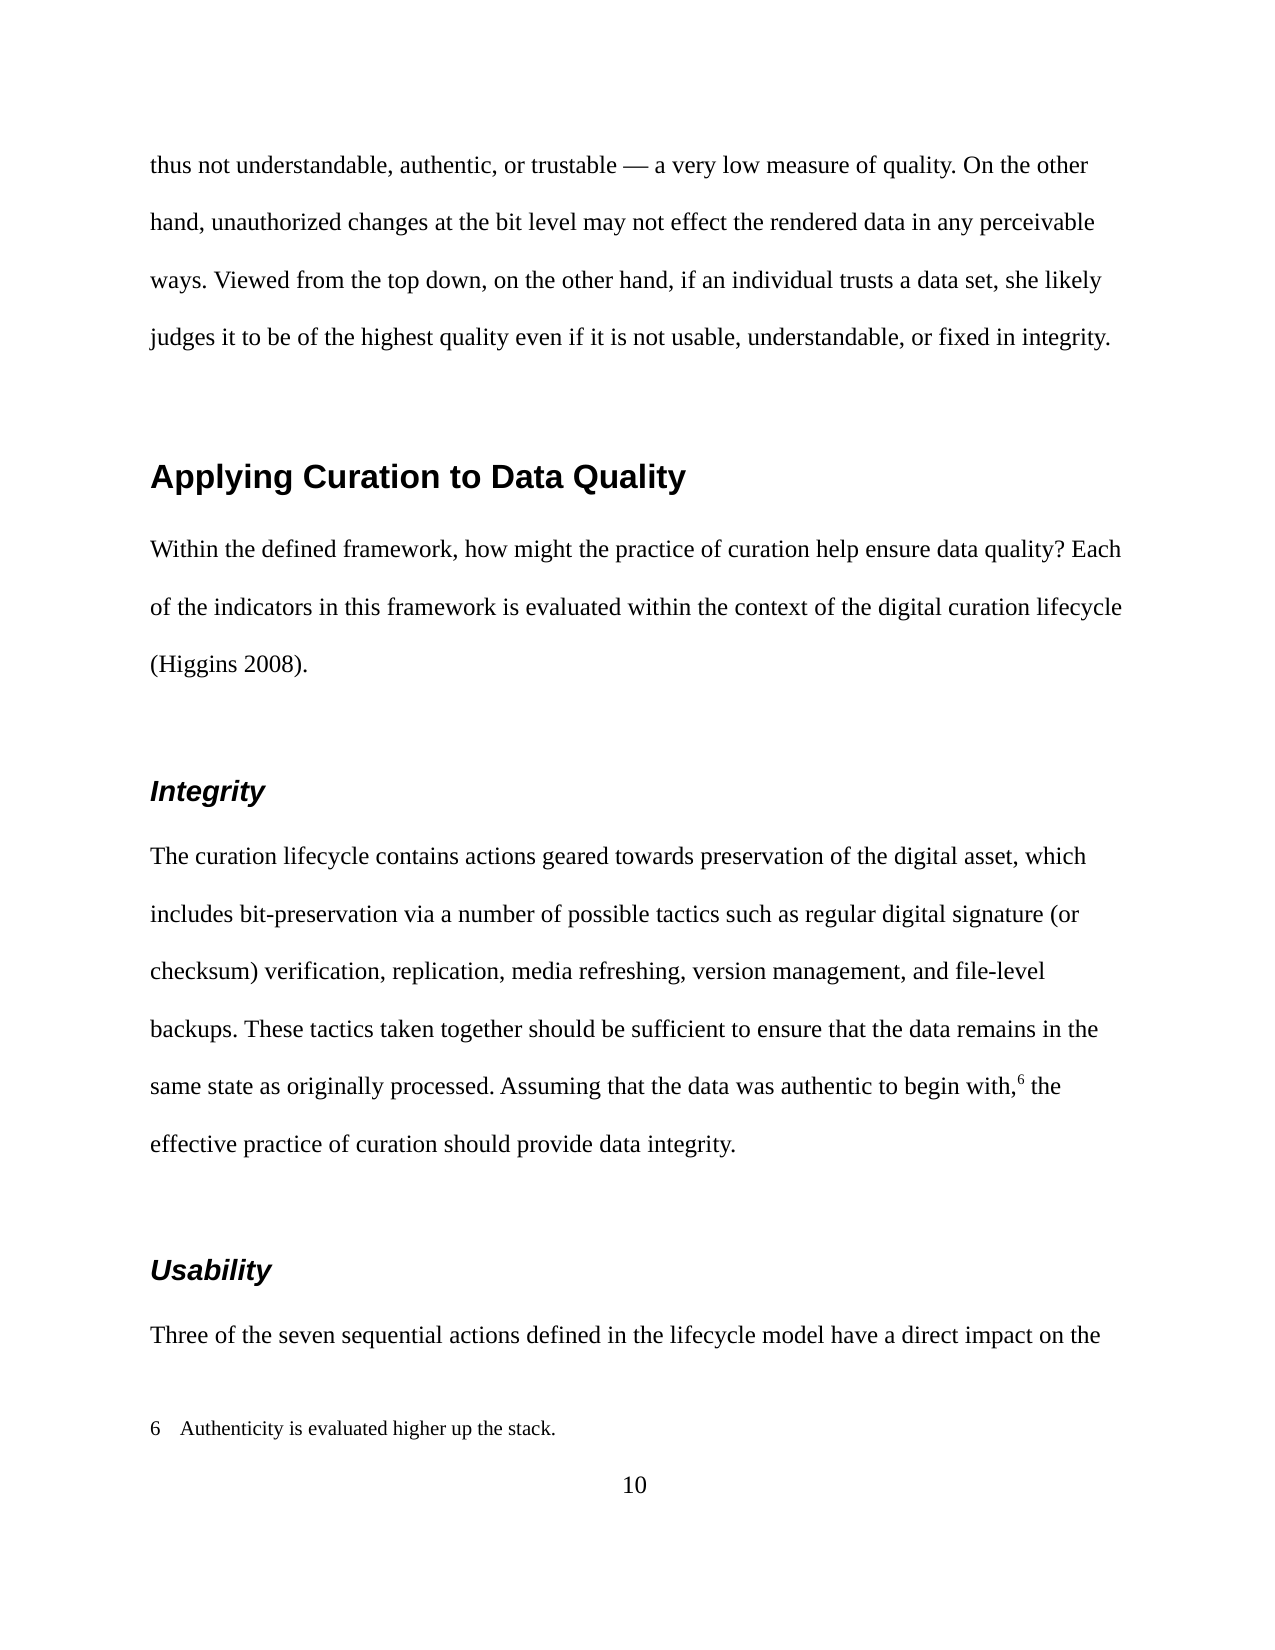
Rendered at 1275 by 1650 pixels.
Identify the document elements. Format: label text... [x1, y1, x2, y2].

text Within the defined framework, how might the practice of curation help ensure data quality? Each of the indicators in this framework is evaluated within the context of the digital curation lifecycle (Higgins 2008). [150, 534, 1125, 678]
text thus not understandable, authentic, or trustable — a very low measure of quality. On the other hand, unauthorized changes at the bit level may not effect the rendered data in any perceivable ways. Viewed from the top down, on the other hand, if an individual trusts a data set, she likely judges it to be of the highest quality even if it is not usable, understandable, or fixed in integrity. [150, 150, 1125, 351]
text Three of the seven sequential actions defined in the lifecycle model have a direct impact on the [150, 1320, 1125, 1349]
text The curation lifecycle contains actions geared towards preservation of the digital asset, which includes bit-preservation via a number of possible tactics such as regular digital signature (or checksum) verification, replication, media refreshing, version management, and file-level backups. These tactics taken together should be sufficient to ensure that the data remains in the same state as originally processed. Assuming that the data was authentic to begin with, the effective practice of curation should provide data integrity. [150, 841, 1125, 1157]
subtitle Integrity [150, 774, 1125, 808]
subtitle Usability [150, 1253, 1125, 1287]
text Authenticity is evaluated higher up the stack. [150, 1416, 1125, 1440]
subtitle Applying Curation to Data Quality [150, 457, 1125, 496]
